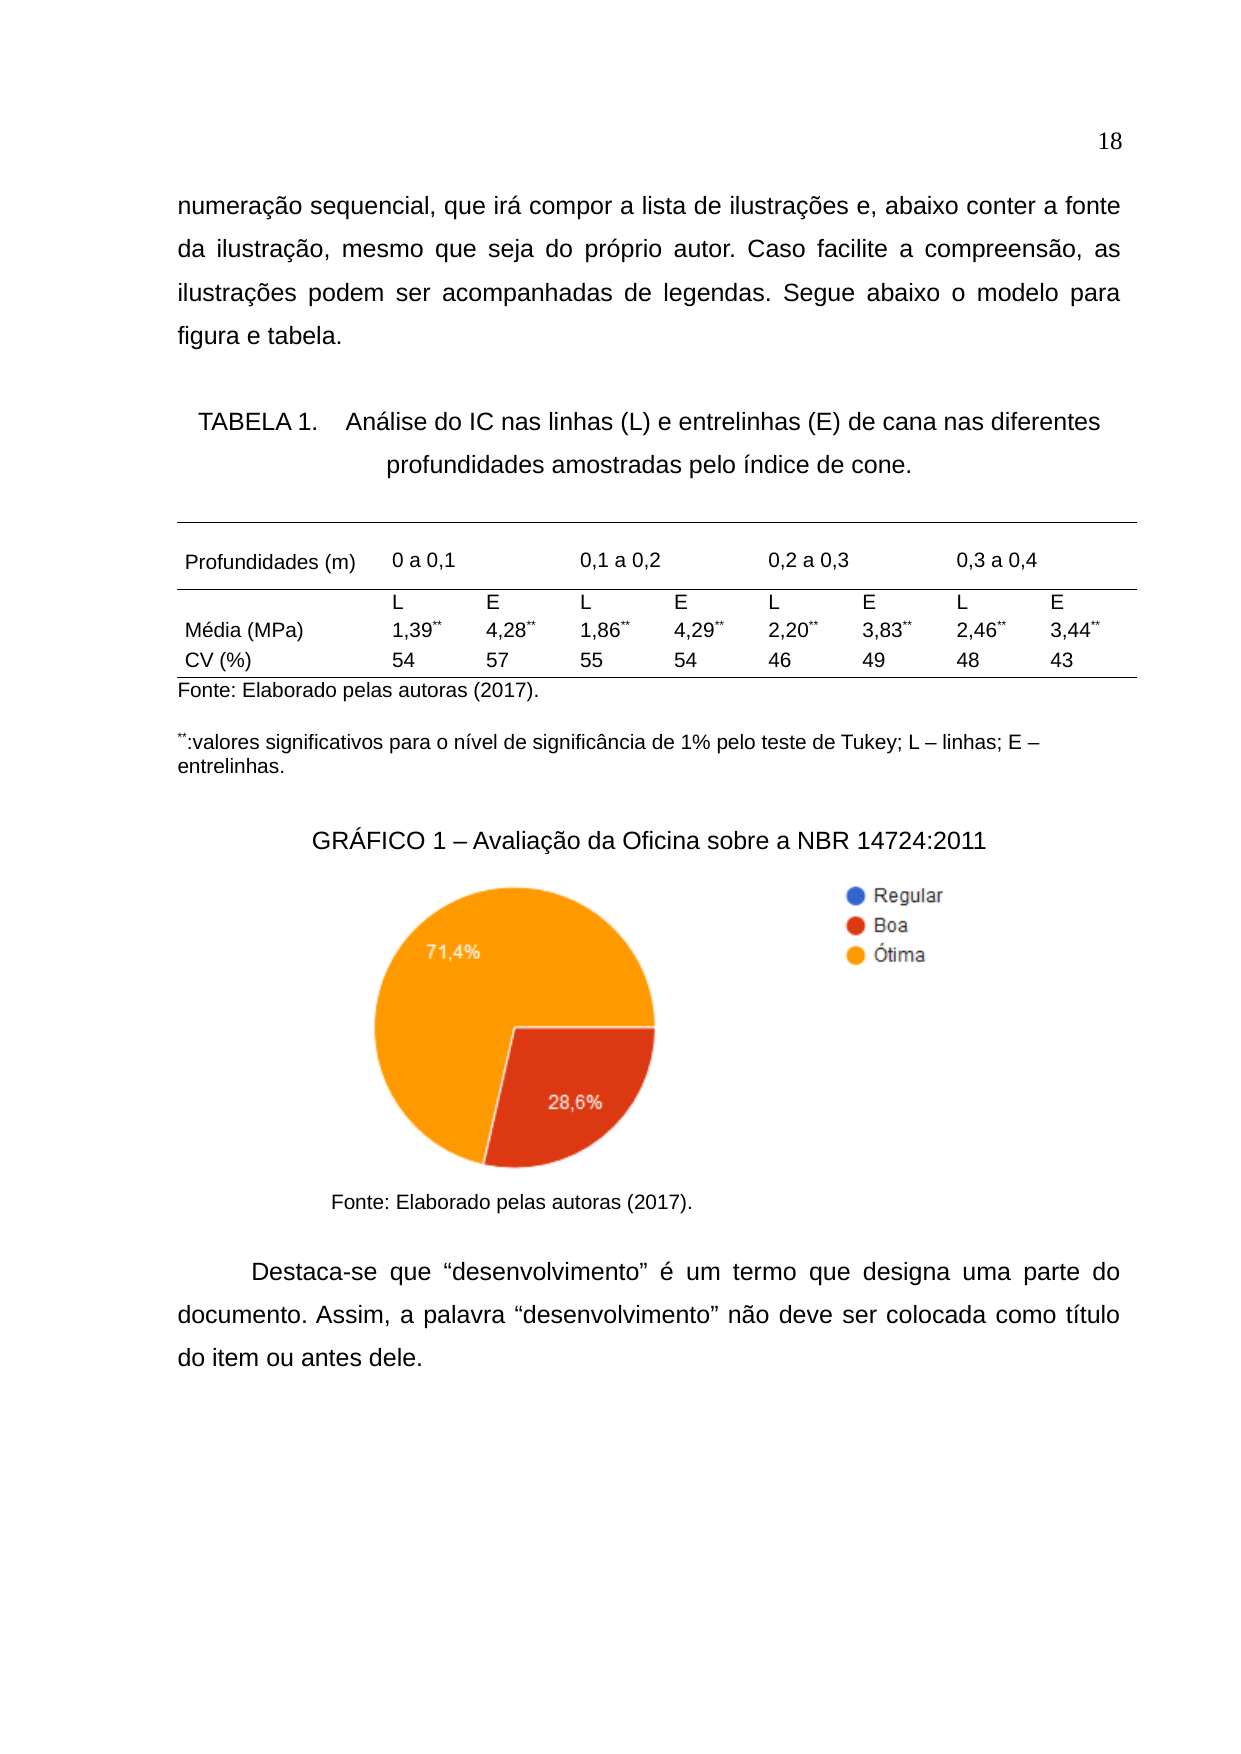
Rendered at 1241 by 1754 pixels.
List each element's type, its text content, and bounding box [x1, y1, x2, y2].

table_cell 46 [761, 648, 855, 677]
table_cell 57 [479, 648, 573, 677]
table_cell 1,39** [385, 618, 478, 647]
text Fonte: Elaborado pelas autoras (2017). [177, 1190, 1122, 1214]
table_cell 4,29** [667, 618, 761, 647]
table_cell [177, 590, 384, 618]
table_header 0,2 a 0,3 [761, 523, 949, 588]
text Destaca-se que “desenvolvimento” é um termo que designa uma parte do documento. Assim, a palavra “desenvolvimento” não deve ser colocada como título do item ou antes dele. [177, 1257, 1122, 1372]
picture [342, 854, 957, 1186]
table_cell 3,44** [1043, 618, 1137, 647]
table_cell 2,46** [949, 618, 1043, 647]
table_header 0,3 a 0,4 [949, 523, 1137, 588]
table_cell E [1043, 590, 1137, 618]
table_cell L [761, 590, 855, 618]
table_cell 43 [1043, 648, 1137, 677]
table_cell 54 [667, 648, 761, 677]
table_cell Média (MPa) [177, 618, 384, 647]
table_cell 3,83** [855, 618, 949, 647]
table_cell L [385, 590, 478, 618]
table_header 0,1 a 0,2 [573, 523, 761, 588]
table_header Profundidades (m) [177, 523, 384, 588]
table_cell 55 [573, 648, 667, 677]
table_header 0 a 0,1 [385, 523, 573, 588]
text numeração sequencial, que irá compor a lista de ilustrações e, abaixo conter a fonte da ilustração, mesmo que seja do próprio autor. Caso facilite a compreensão, as ilustrações podem ser acompanhadas de legendas. Segue abaixo o modelo para figura e tabela. [177, 191, 1122, 349]
table_cell 48 [949, 648, 1043, 677]
table_cell E [479, 590, 573, 618]
table_cell CV (%) [177, 648, 384, 677]
text TABELA 1. Análise do IC nas linhas (L) e entrelinhas (E) de cana nas diferentes profundidades amostradas pelo índice de cone. [177, 407, 1122, 479]
table_cell 49 [855, 648, 949, 677]
table_cell 54 [385, 648, 478, 677]
table_cell L [573, 590, 667, 618]
table_cell 4,28** [479, 618, 573, 647]
table_cell E [667, 590, 761, 618]
text Fonte: Elaborado pelas autoras (2017). [177, 678, 1122, 702]
text **:valores significativos para o nível de significância de 1% pelo teste de Tukey; L – linhas; E – entrelinhas. [177, 730, 1122, 778]
table_cell 2,20** [761, 618, 855, 647]
table_cell E [855, 590, 949, 618]
text GRÁFICO 1 – Avaliação da Oficina sobre a NBR 14724:2011 [177, 826, 1122, 854]
table_cell 1,86** [573, 618, 667, 647]
table_cell L [949, 590, 1043, 618]
